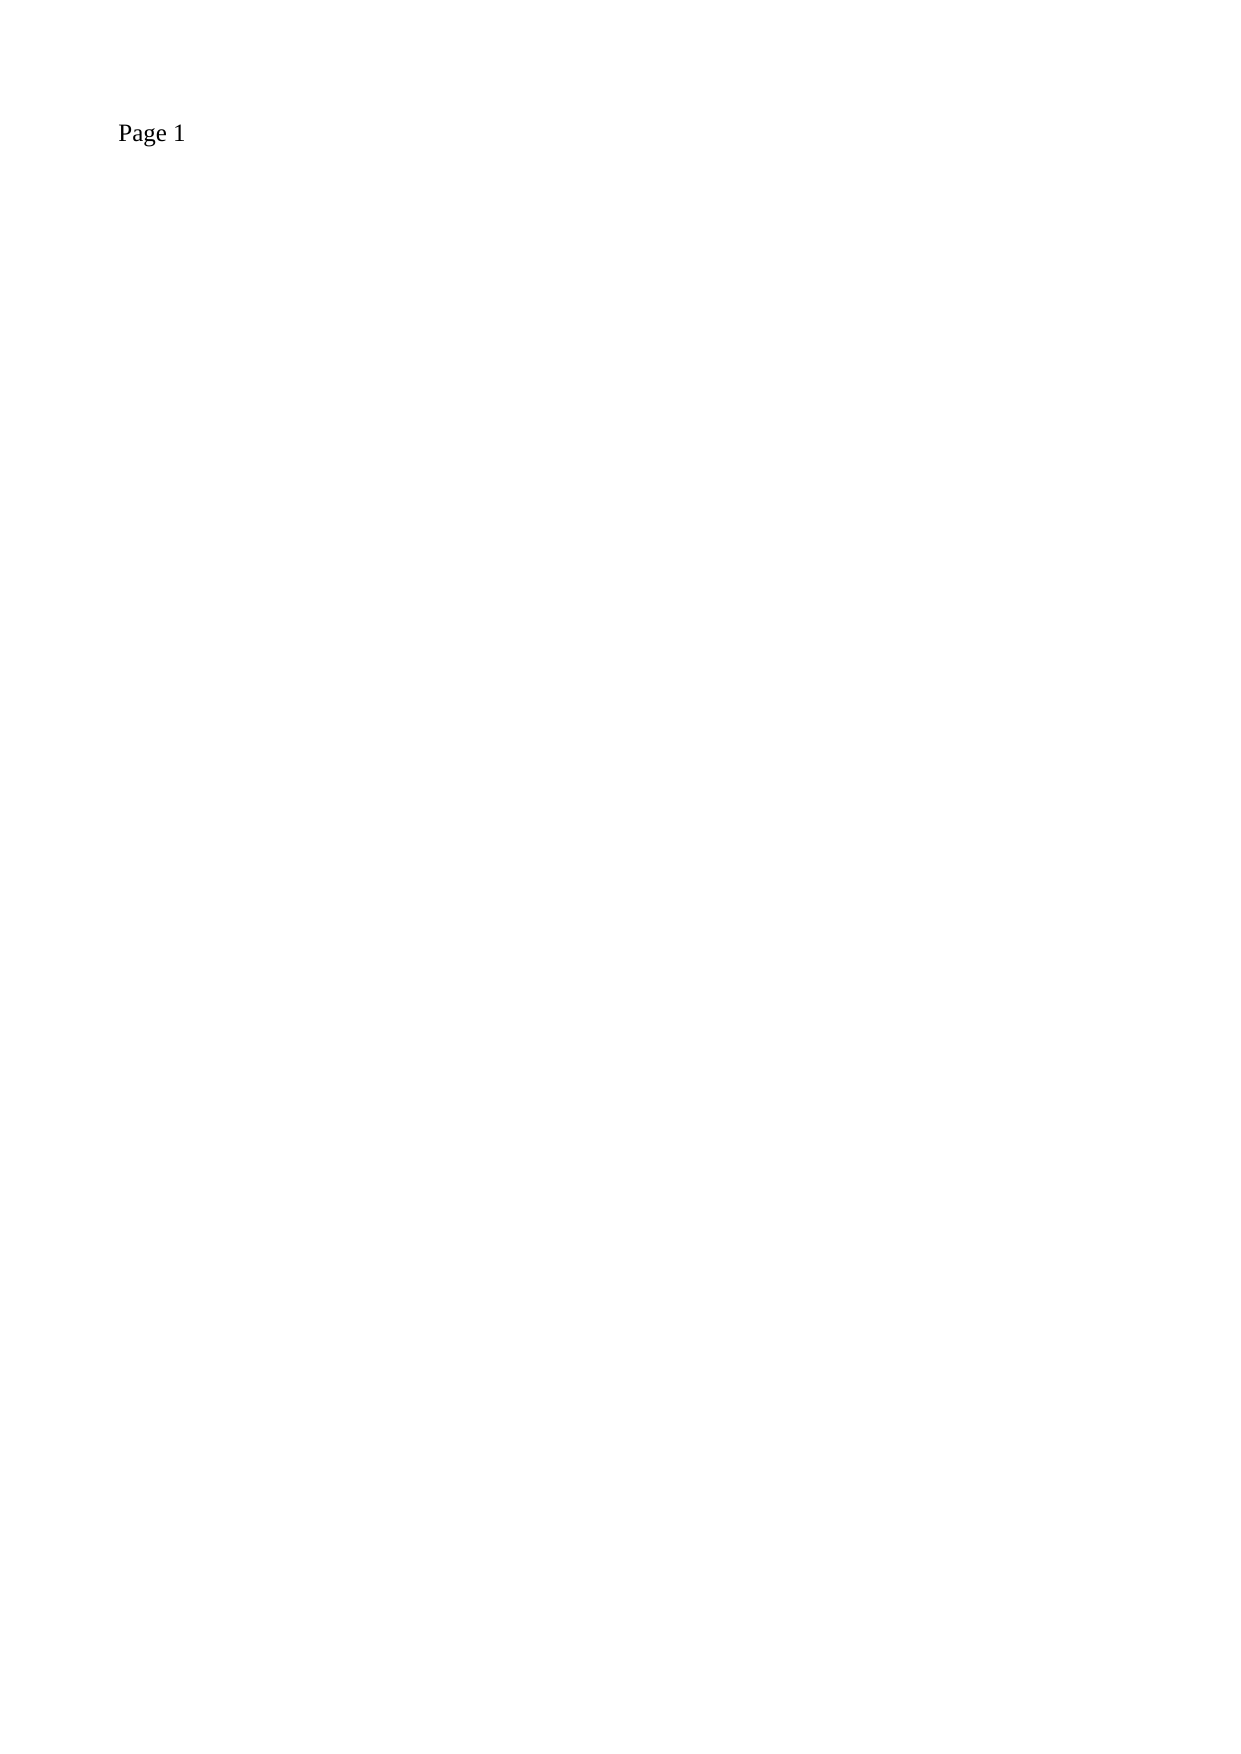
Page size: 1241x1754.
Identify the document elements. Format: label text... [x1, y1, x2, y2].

text Page 1 [118, 118, 1122, 147]
